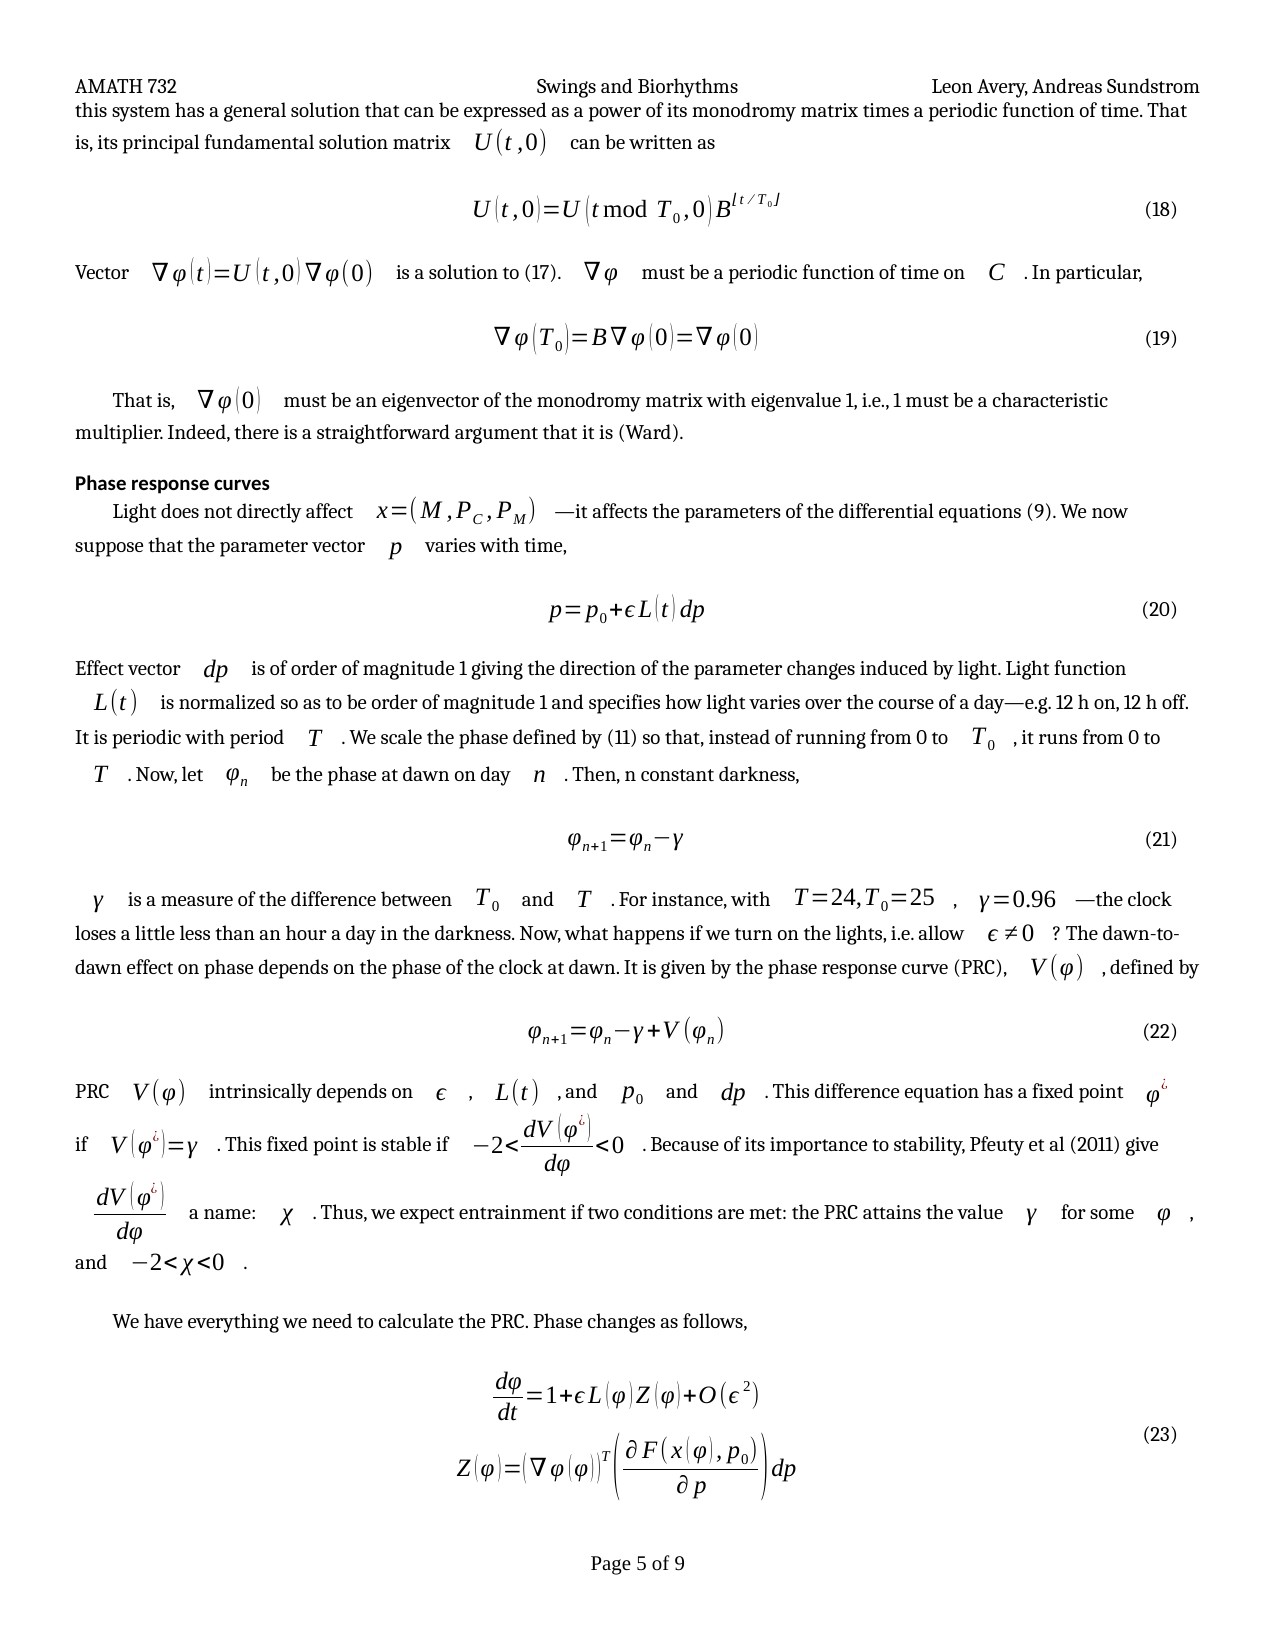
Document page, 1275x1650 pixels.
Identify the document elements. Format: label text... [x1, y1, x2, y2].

table_header [64, 322, 176, 356]
table_header [64, 594, 176, 626]
table_header [176, 1368, 1076, 1502]
text PRC intrinsically depends on , , and and . This difference equation has a fixed point if . This fixed point is stable if . Because of its importance to stability, Pfeuty et al (2011) give a name: . Thus, we expect entrainment if two conditions are met: the PRC attains the value for some , and . [75, 1077, 1200, 1276]
text That is, must be an eigenvector of the monodromy matrix with eigenvalue 1, i.e., 1 must be a characteristic multiplier. Indeed, there is a straightforward argument that it is (Ward). [75, 385, 1200, 444]
subtitle Phase response curves [75, 470, 1200, 496]
table_header [176, 1016, 1076, 1048]
text Vector is a solution to (17). must be a periodic function of time on . In particular, [75, 257, 1200, 288]
table_header (22) [1076, 1016, 1189, 1048]
text We have everything we need to calculate the PRC. Phase changes as follows, [75, 1310, 1200, 1334]
table_header (23) [1076, 1368, 1189, 1502]
table_header (19) [1076, 322, 1189, 356]
table_header [64, 1016, 176, 1048]
text Light does not directly affect —it affects the parameters of the differential equations (9). We now suppose that the parameter vector varies with time, [75, 496, 1200, 560]
table_header [176, 191, 1076, 228]
table_header [64, 824, 176, 855]
text is a measure of the difference between and . For instance, with , —the clock loses a little less than an hour a day in the darkness. Now, what happens if we turn on the lights, i.e. allow ? The dawn-to-dawn effect on phase depends on the phase of the clock at dawn. It is given by the phase response curve (PRC), , defined by [75, 884, 1200, 982]
table_header (18) [1076, 191, 1189, 228]
table_header [176, 824, 1076, 855]
table_header [64, 1368, 176, 1502]
text Effect vector is of order of magnitude 1 giving the direction of the parameter changes induced by light. Light function is normalized so as to be order of magnitude 1 and specifies how light varies over the course of a day—e.g. 12 h on, 12 h off. It is periodic with period . We scale the phase defined by (11) so that, instead of running from 0 to , it runs from 0 to . Now, let be the phase at dawn on day . Then, n constant darkness, [75, 655, 1200, 790]
table_header (20) [1076, 594, 1189, 626]
table_header [176, 322, 1076, 356]
table_header (21) [1076, 824, 1189, 855]
table_header [176, 594, 1076, 626]
table_header [64, 191, 176, 228]
text Remember that circulates around at a rate that we have determined (analytically or numerically), so can just as well be written . Thus (17) is a periodic nonautonomous linear system of ODEs in . As described above, this system has a general solution that can be expressed as a power of its monodromy matrix times a periodic function of time. That is, its principal fundamental solution matrix can be written as [75, 99, 1200, 158]
